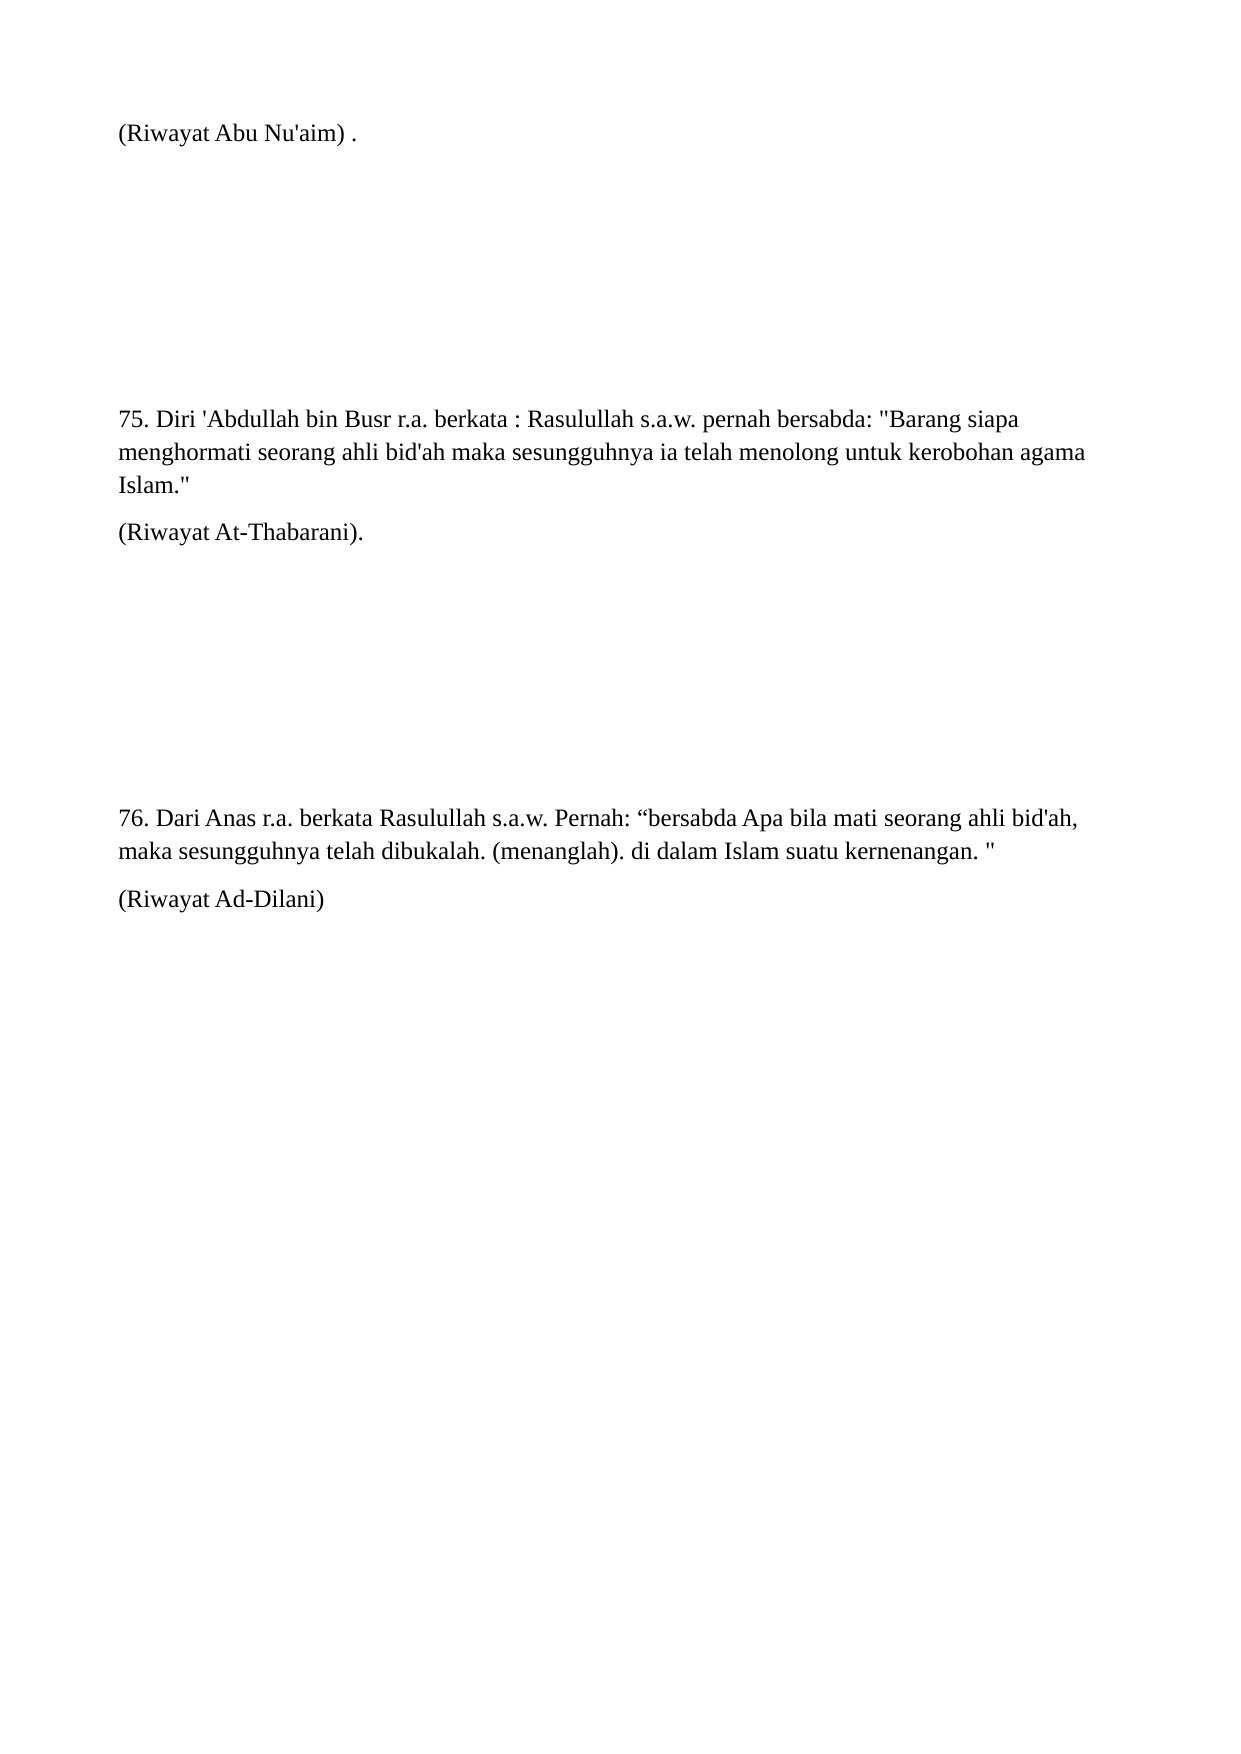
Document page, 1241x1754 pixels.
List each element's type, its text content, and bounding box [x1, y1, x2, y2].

text (Riwayat At-Thabarani). [118, 517, 1122, 546]
text (Riwayat Ad-Dilani) [118, 884, 1122, 912]
text (Riwayat Abu Nu'aim) . [118, 118, 1122, 147]
text 75. Diri 'Abdullah bin Busr r.a. berkata : Rasulullah s.a.w. pernah bersabda: "Barang siapa menghormati seorang ahli bid'ah maka sesungguhnya ia telah menolong untuk kerobohan agama Islam." [118, 404, 1122, 498]
text 76. Dari Anas r.a. berkata Rasulullah s.a.w. Pernah: “bersabda Apa bila mati seorang ahli bid'ah, maka sesungguhnya telah dibukalah. (menanglah). di dalam Islam suatu kernenangan. " [118, 803, 1122, 865]
